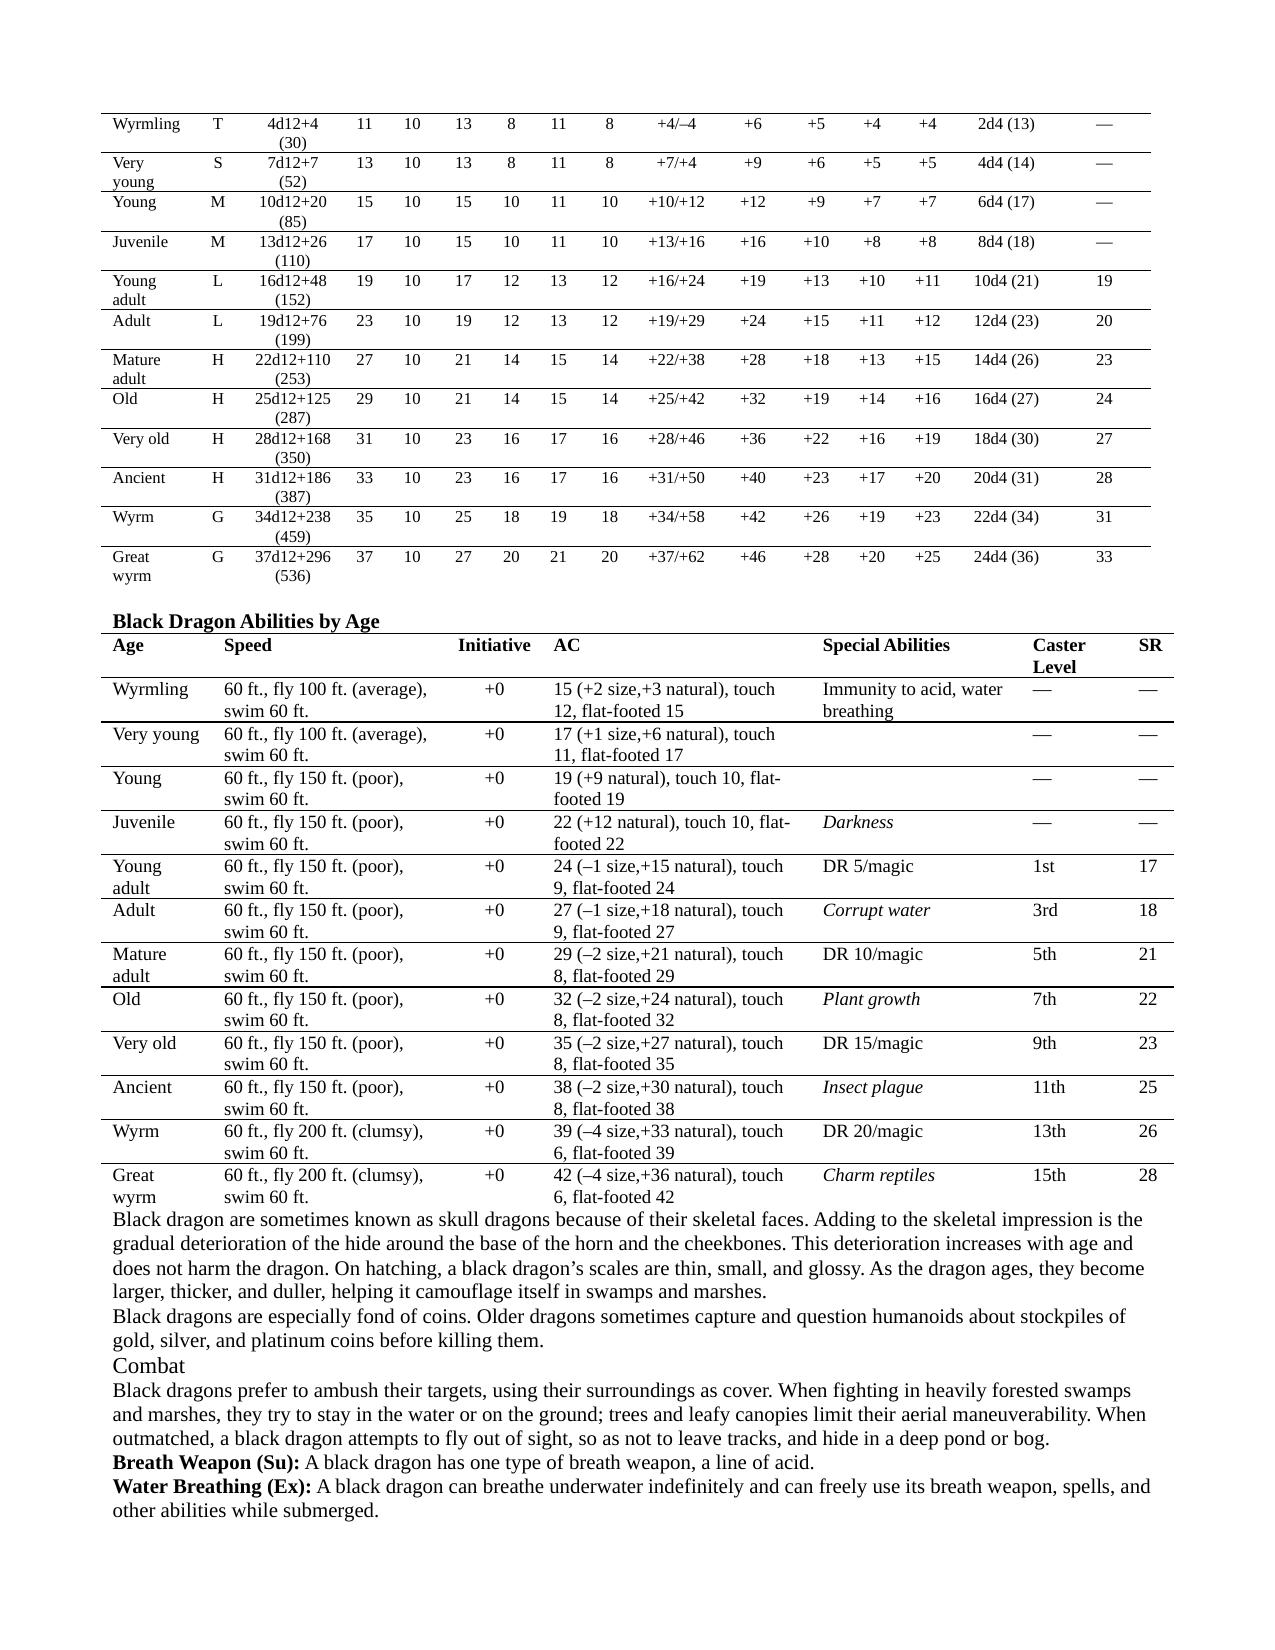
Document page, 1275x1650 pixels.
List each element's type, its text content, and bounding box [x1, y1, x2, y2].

table_cell +16 [844, 429, 900, 467]
table_cell +11 [900, 271, 956, 309]
table_cell +28/+46 [636, 429, 717, 467]
table_cell — [1057, 114, 1151, 152]
table_cell L [192, 271, 243, 309]
table_cell 10 [387, 232, 437, 270]
table_cell H [192, 429, 243, 467]
table_cell 25d12+125 (287) [244, 389, 342, 427]
table_cell 31 [342, 429, 387, 467]
table_cell 31d12+186 (387) [244, 468, 342, 506]
table_cell +0 [447, 1164, 542, 1207]
table_cell 16d4 (27) [956, 389, 1057, 427]
table_cell 10 [387, 429, 437, 467]
table_cell 22d12+110 (253) [244, 350, 342, 388]
table_cell 16 [489, 429, 533, 467]
table_cell Insect plague [811, 1076, 1021, 1119]
table_cell 60 ft., fly 100 ft. (average), swim 60 ft. [213, 678, 447, 721]
table_cell 10 [387, 271, 437, 309]
table_cell Mature adult [101, 943, 213, 986]
table_cell 16 [584, 429, 636, 467]
table_cell 18d4 (30) [956, 429, 1057, 467]
table_cell +19 [900, 429, 956, 467]
table_cell 21 [1127, 943, 1174, 986]
table_cell Young adult [101, 271, 192, 309]
table_cell 14 [489, 350, 533, 388]
table_cell +0 [447, 1076, 542, 1119]
table_cell 60 ft., fly 100 ft. (average), swim 60 ft. [213, 723, 447, 766]
table_cell Mature adult [101, 350, 192, 388]
table_cell 11 [342, 114, 387, 152]
table_cell +9 [788, 192, 844, 231]
table_cell — [1021, 678, 1127, 721]
table_cell +28 [788, 547, 844, 585]
table_cell 13 [533, 271, 583, 309]
table_cell 8 [489, 114, 533, 152]
table_cell Wyrm [101, 1120, 213, 1163]
table_cell Darkness [811, 811, 1021, 854]
table_cell 17 [342, 232, 387, 270]
table_cell 20 [1057, 310, 1151, 349]
table_cell 19 [437, 310, 489, 349]
text Combat [112, 1352, 1162, 1378]
table_cell 33 [342, 468, 387, 506]
table_cell 10 [584, 192, 636, 231]
table_cell 17 [533, 429, 583, 467]
table_cell 10 [387, 350, 437, 388]
table_cell H [192, 389, 243, 427]
table_cell 10d12+20 (85) [244, 192, 342, 231]
table_cell 2d4 (13) [956, 114, 1057, 152]
table_cell 35 (–2 size,+27 natural), touch 8, flat-footed 35 [542, 1032, 811, 1075]
table_cell 60 ft., fly 150 ft. (poor), swim 60 ft. [213, 767, 447, 810]
table_cell DR 5/magic [811, 855, 1021, 898]
table_cell 8 [584, 114, 636, 152]
table_cell 23 [437, 468, 489, 506]
table_cell 34d12+238 (459) [244, 507, 342, 546]
table_cell 10 [489, 232, 533, 270]
table_cell 9th [1021, 1032, 1127, 1075]
table_cell Speed [213, 634, 447, 677]
table_cell 13th [1021, 1120, 1127, 1163]
table_cell +5 [844, 153, 900, 191]
table_cell M [192, 192, 243, 231]
table_cell Very old [101, 1032, 213, 1075]
table_cell 20d4 (31) [956, 468, 1057, 506]
table_cell 13 [437, 114, 489, 152]
table_cell +8 [844, 232, 900, 270]
table_cell +14 [844, 389, 900, 427]
table_cell 8 [489, 153, 533, 191]
table_cell +16 [718, 232, 788, 270]
table_cell 26 [1127, 1120, 1174, 1163]
table_cell +40 [718, 468, 788, 506]
table_cell +0 [447, 723, 542, 766]
table_cell 11 [533, 153, 583, 191]
table_cell 31 [1057, 507, 1151, 546]
table_cell 13 [342, 153, 387, 191]
table_cell G [192, 547, 243, 585]
table_cell 17 [533, 468, 583, 506]
table_cell 1st [1021, 855, 1127, 898]
table_cell 25 [437, 507, 489, 546]
table_cell Old [101, 988, 213, 1031]
table_cell Adult [101, 899, 213, 942]
table_cell +23 [788, 468, 844, 506]
table_cell 39 (–4 size,+33 natural), touch 6, flat-footed 39 [542, 1120, 811, 1163]
table_cell T [192, 114, 243, 152]
table_cell +20 [844, 547, 900, 585]
table_cell 28 [1057, 468, 1151, 506]
table_cell Old [101, 389, 192, 427]
table_cell Young adult [101, 855, 213, 898]
table_cell +37/+62 [636, 547, 717, 585]
table_cell 10 [489, 192, 533, 231]
table_cell 7th [1021, 988, 1127, 1031]
table_header Black Dragon Abilities by Age [101, 609, 1174, 633]
table_cell +0 [447, 767, 542, 810]
table_cell 10 [387, 507, 437, 546]
table_cell DR 10/magic [811, 943, 1021, 986]
table_cell +23 [900, 507, 956, 546]
table_cell 15 (+2 size,+3 natural), touch 12, flat-footed 15 [542, 678, 811, 721]
table_cell 23 [342, 310, 387, 349]
table_cell 12 [489, 310, 533, 349]
table_cell +19 [844, 507, 900, 546]
table_cell DR 15/magic [811, 1032, 1021, 1075]
table_cell +9 [718, 153, 788, 191]
table_cell 12 [584, 271, 636, 309]
table_cell 7d12+7 (52) [244, 153, 342, 191]
table_cell Wyrm [101, 507, 192, 546]
table_cell 37 [342, 547, 387, 585]
table_cell H [192, 350, 243, 388]
table_cell Caster Level [1021, 634, 1127, 677]
table_cell +28 [718, 350, 788, 388]
table_cell 60 ft., fly 150 ft. (poor), swim 60 ft. [213, 811, 447, 854]
table_cell +0 [447, 678, 542, 721]
table_cell 60 ft., fly 150 ft. (poor), swim 60 ft. [213, 899, 447, 942]
table_cell 14 [489, 389, 533, 427]
table_cell 24 (–1 size,+15 natural), touch 9, flat-footed 24 [542, 855, 811, 898]
table_cell 21 [437, 350, 489, 388]
table_cell 12d4 (23) [956, 310, 1057, 349]
table_cell +25 [900, 547, 956, 585]
table_cell 16 [489, 468, 533, 506]
table_cell 10 [387, 153, 437, 191]
table_cell 4d4 (14) [956, 153, 1057, 191]
table_cell 15 [342, 192, 387, 231]
table_cell 23 [1057, 350, 1151, 388]
table_cell 60 ft., fly 150 ft. (poor), swim 60 ft. [213, 855, 447, 898]
table_cell Adult [101, 310, 192, 349]
table_cell +19 [718, 271, 788, 309]
text Black dragons are especially fond of coins. Older dragons sometimes capture and question humanoids about stockpiles of gold, silver, and platinum coins before killing them. [112, 1303, 1162, 1352]
table_cell 8 [584, 153, 636, 191]
table_cell 10 [387, 310, 437, 349]
table_cell 17 [1127, 855, 1174, 898]
table_cell +0 [447, 899, 542, 942]
table_cell 18 [1127, 899, 1174, 942]
table_cell 11th [1021, 1076, 1127, 1119]
table_cell 17 (+1 size,+6 natural), touch 11, flat-footed 17 [542, 723, 811, 766]
table_cell +17 [844, 468, 900, 506]
table_cell Very young [101, 153, 192, 191]
table_cell 27 (–1 size,+18 natural), touch 9, flat-footed 27 [542, 899, 811, 942]
table_cell 60 ft., fly 150 ft. (poor), swim 60 ft. [213, 943, 447, 986]
table_cell 11 [533, 192, 583, 231]
table_cell +7 [844, 192, 900, 231]
table_cell Wyrmling [101, 114, 192, 152]
table_cell — [1057, 232, 1151, 270]
table_cell — [1057, 153, 1151, 191]
table_cell — [1021, 723, 1127, 766]
table_cell 24d4 (36) [956, 547, 1057, 585]
table_cell +42 [718, 507, 788, 546]
table_cell 60 ft., fly 200 ft. (clumsy), swim 60 ft. [213, 1120, 447, 1163]
table_cell +13 [788, 271, 844, 309]
table_cell +0 [447, 1032, 542, 1075]
table_cell S [192, 153, 243, 191]
table_cell 14 [584, 350, 636, 388]
table_cell 10 [387, 389, 437, 427]
table_cell 18 [584, 507, 636, 546]
table_cell 14 [584, 389, 636, 427]
table_cell Special Abilities [811, 634, 1021, 677]
table_cell Juvenile [101, 232, 192, 270]
table_cell 27 [342, 350, 387, 388]
table_cell +10 [788, 232, 844, 270]
table_cell +13 [844, 350, 900, 388]
table_cell +31/+50 [636, 468, 717, 506]
table_cell 11 [533, 114, 583, 152]
table_cell 21 [533, 547, 583, 585]
table_cell 24 [1057, 389, 1151, 427]
table_cell 6d4 (17) [956, 192, 1057, 231]
table_cell 16 [584, 468, 636, 506]
table_cell Corrupt water [811, 899, 1021, 942]
table_cell +0 [447, 1120, 542, 1163]
table_cell 5th [1021, 943, 1127, 986]
table_cell 20 [489, 547, 533, 585]
table_cell Immunity to acid, water breathing [811, 678, 1021, 721]
table_cell Charm reptiles [811, 1164, 1021, 1207]
table_cell 22 [1127, 988, 1174, 1031]
table_cell 3rd [1021, 899, 1127, 942]
table_cell +36 [718, 429, 788, 467]
table_cell — [1021, 811, 1127, 854]
table_cell +15 [900, 350, 956, 388]
table_cell L [192, 310, 243, 349]
table_cell 38 (–2 size,+30 natural), touch 8, flat-footed 38 [542, 1076, 811, 1119]
table_cell [811, 723, 1021, 766]
table_cell DR 20/magic [811, 1120, 1021, 1163]
table_cell — [1127, 767, 1174, 810]
table_cell M [192, 232, 243, 270]
table_cell Young [101, 767, 213, 810]
table_cell +4 [900, 114, 956, 152]
table_cell 19 [342, 271, 387, 309]
table_cell — [1127, 811, 1174, 854]
table_cell +15 [788, 310, 844, 349]
table_cell +26 [788, 507, 844, 546]
table_cell +46 [718, 547, 788, 585]
table_cell Juvenile [101, 811, 213, 854]
table_cell 19 (+9 natural), touch 10, flat-footed 19 [542, 767, 811, 810]
text Water Breathing (Ex): A black dragon can breathe underwater indefinitely and can freely use its breath weapon, spells, and other abilities while submerged. [112, 1474, 1162, 1522]
table_cell +16 [900, 389, 956, 427]
table_cell 28d12+168 (350) [244, 429, 342, 467]
text Black dragon are sometimes known as skull dragons because of their skeletal faces. Adding to the skeletal impression is the gradual deterioration of the hide around the base of the horn and the cheekbones. This deterioration increases with age and does not harm the dragon. On hatching, a black dragon’s scales are thin, small, and glossy. As the dragon ages, they become larger, thicker, and duller, helping it camouflage itself in swamps and marshes. [112, 1207, 1162, 1303]
table_cell +8 [900, 232, 956, 270]
table_cell 27 [437, 547, 489, 585]
table_cell 60 ft., fly 200 ft. (clumsy), swim 60 ft. [213, 1164, 447, 1207]
table_cell +10/+12 [636, 192, 717, 231]
table_cell 27 [1057, 429, 1151, 467]
table_cell 13d12+26 (110) [244, 232, 342, 270]
table_cell — [1021, 767, 1127, 810]
table_cell 4d12+4 (30) [244, 114, 342, 152]
table_cell +5 [788, 114, 844, 152]
table_cell 29 (–2 size,+21 natural), touch 8, flat-footed 29 [542, 943, 811, 986]
table_cell +0 [447, 855, 542, 898]
table_cell 10 [387, 192, 437, 231]
table_cell +13/+16 [636, 232, 717, 270]
table_cell Initiative [447, 634, 542, 677]
table_cell 23 [437, 429, 489, 467]
table_cell 37d12+296 (536) [244, 547, 342, 585]
table_cell 13 [437, 153, 489, 191]
table_cell 32 (–2 size,+24 natural), touch 8, flat-footed 32 [542, 988, 811, 1031]
table_cell Great wyrm [101, 1164, 213, 1207]
table_cell 15th [1021, 1164, 1127, 1207]
table_cell 15 [437, 232, 489, 270]
table_cell Great wyrm [101, 547, 192, 585]
table_cell 10 [387, 468, 437, 506]
table_cell Age [101, 634, 213, 677]
table_cell 10d4 (21) [956, 271, 1057, 309]
table_cell +7 [900, 192, 956, 231]
table_cell +25/+42 [636, 389, 717, 427]
table_cell +5 [900, 153, 956, 191]
table_cell 15 [437, 192, 489, 231]
table_cell H [192, 468, 243, 506]
table_cell 8d4 (18) [956, 232, 1057, 270]
table_cell +0 [447, 811, 542, 854]
table_cell G [192, 507, 243, 546]
table_cell 60 ft., fly 150 ft. (poor), swim 60 ft. [213, 1032, 447, 1075]
table_cell Ancient [101, 1076, 213, 1119]
table_cell 28 [1127, 1164, 1174, 1207]
table_cell 11 [533, 232, 583, 270]
table_cell 60 ft., fly 150 ft. (poor), swim 60 ft. [213, 1076, 447, 1119]
table_cell 25 [1127, 1076, 1174, 1119]
table_cell 12 [489, 271, 533, 309]
table_cell Ancient [101, 468, 192, 506]
table_cell 42 (–4 size,+36 natural), touch 6, flat-footed 42 [542, 1164, 811, 1207]
table_cell 15 [533, 350, 583, 388]
table_cell +7/+4 [636, 153, 717, 191]
table_cell +4/–4 [636, 114, 717, 152]
table_cell +22 [788, 429, 844, 467]
table_cell 16d12+48 (152) [244, 271, 342, 309]
table_cell 33 [1057, 547, 1151, 585]
table_cell +18 [788, 350, 844, 388]
table_cell 60 ft., fly 150 ft. (poor), swim 60 ft. [213, 988, 447, 1031]
table_cell 10 [387, 547, 437, 585]
table_cell 35 [342, 507, 387, 546]
table_cell 17 [437, 271, 489, 309]
table_cell +32 [718, 389, 788, 427]
table_cell Plant growth [811, 988, 1021, 1031]
table_cell 10 [387, 114, 437, 152]
table_cell 23 [1127, 1032, 1174, 1075]
table_cell Very old [101, 429, 192, 467]
table_cell +22/+38 [636, 350, 717, 388]
table_cell +20 [900, 468, 956, 506]
text Breath Weapon (Su): A black dragon has one type of breath weapon, a line of acid. [112, 1450, 1162, 1474]
table_cell 19d12+76 (199) [244, 310, 342, 349]
table_cell 14d4 (26) [956, 350, 1057, 388]
table_cell 22d4 (34) [956, 507, 1057, 546]
table_cell 10 [584, 232, 636, 270]
table_cell +12 [718, 192, 788, 231]
table_cell +0 [447, 943, 542, 986]
table_cell Wyrmling [101, 678, 213, 721]
table_cell 19 [1057, 271, 1151, 309]
table_cell +11 [844, 310, 900, 349]
table_cell +0 [447, 988, 542, 1031]
table_cell — [1127, 678, 1174, 721]
table_cell +24 [718, 310, 788, 349]
text Black dragons prefer to ambush their targets, using their surroundings as cover. When fighting in heavily forested swamps and marshes, they try to stay in the water or on the ground; trees and leafy canopies limit their aerial maneuverability. When outmatched, a black dragon attempts to fly out of sight, so as not to leave tracks, and hide in a deep pond or bog. [112, 1378, 1162, 1450]
table_cell 19 [533, 507, 583, 546]
table_cell 20 [584, 547, 636, 585]
table_cell Young [101, 192, 192, 231]
table_cell SR [1127, 634, 1174, 677]
table_cell 12 [584, 310, 636, 349]
table_cell 15 [533, 389, 583, 427]
table_cell 18 [489, 507, 533, 546]
table_cell +6 [718, 114, 788, 152]
table_cell +10 [844, 271, 900, 309]
table_cell 29 [342, 389, 387, 427]
table_cell +16/+24 [636, 271, 717, 309]
table_cell +6 [788, 153, 844, 191]
table_cell AC [542, 634, 811, 677]
table_cell Very young [101, 723, 213, 766]
table_cell +34/+58 [636, 507, 717, 546]
table_cell — [1127, 723, 1174, 766]
table_cell [811, 767, 1021, 810]
table_cell +19 [788, 389, 844, 427]
table_cell +12 [900, 310, 956, 349]
table_cell — [1057, 192, 1151, 231]
table_cell +19/+29 [636, 310, 717, 349]
table_cell +4 [844, 114, 900, 152]
table_cell 13 [533, 310, 583, 349]
table_cell 21 [437, 389, 489, 427]
table_cell 22 (+12 natural), touch 10, flat-footed 22 [542, 811, 811, 854]
